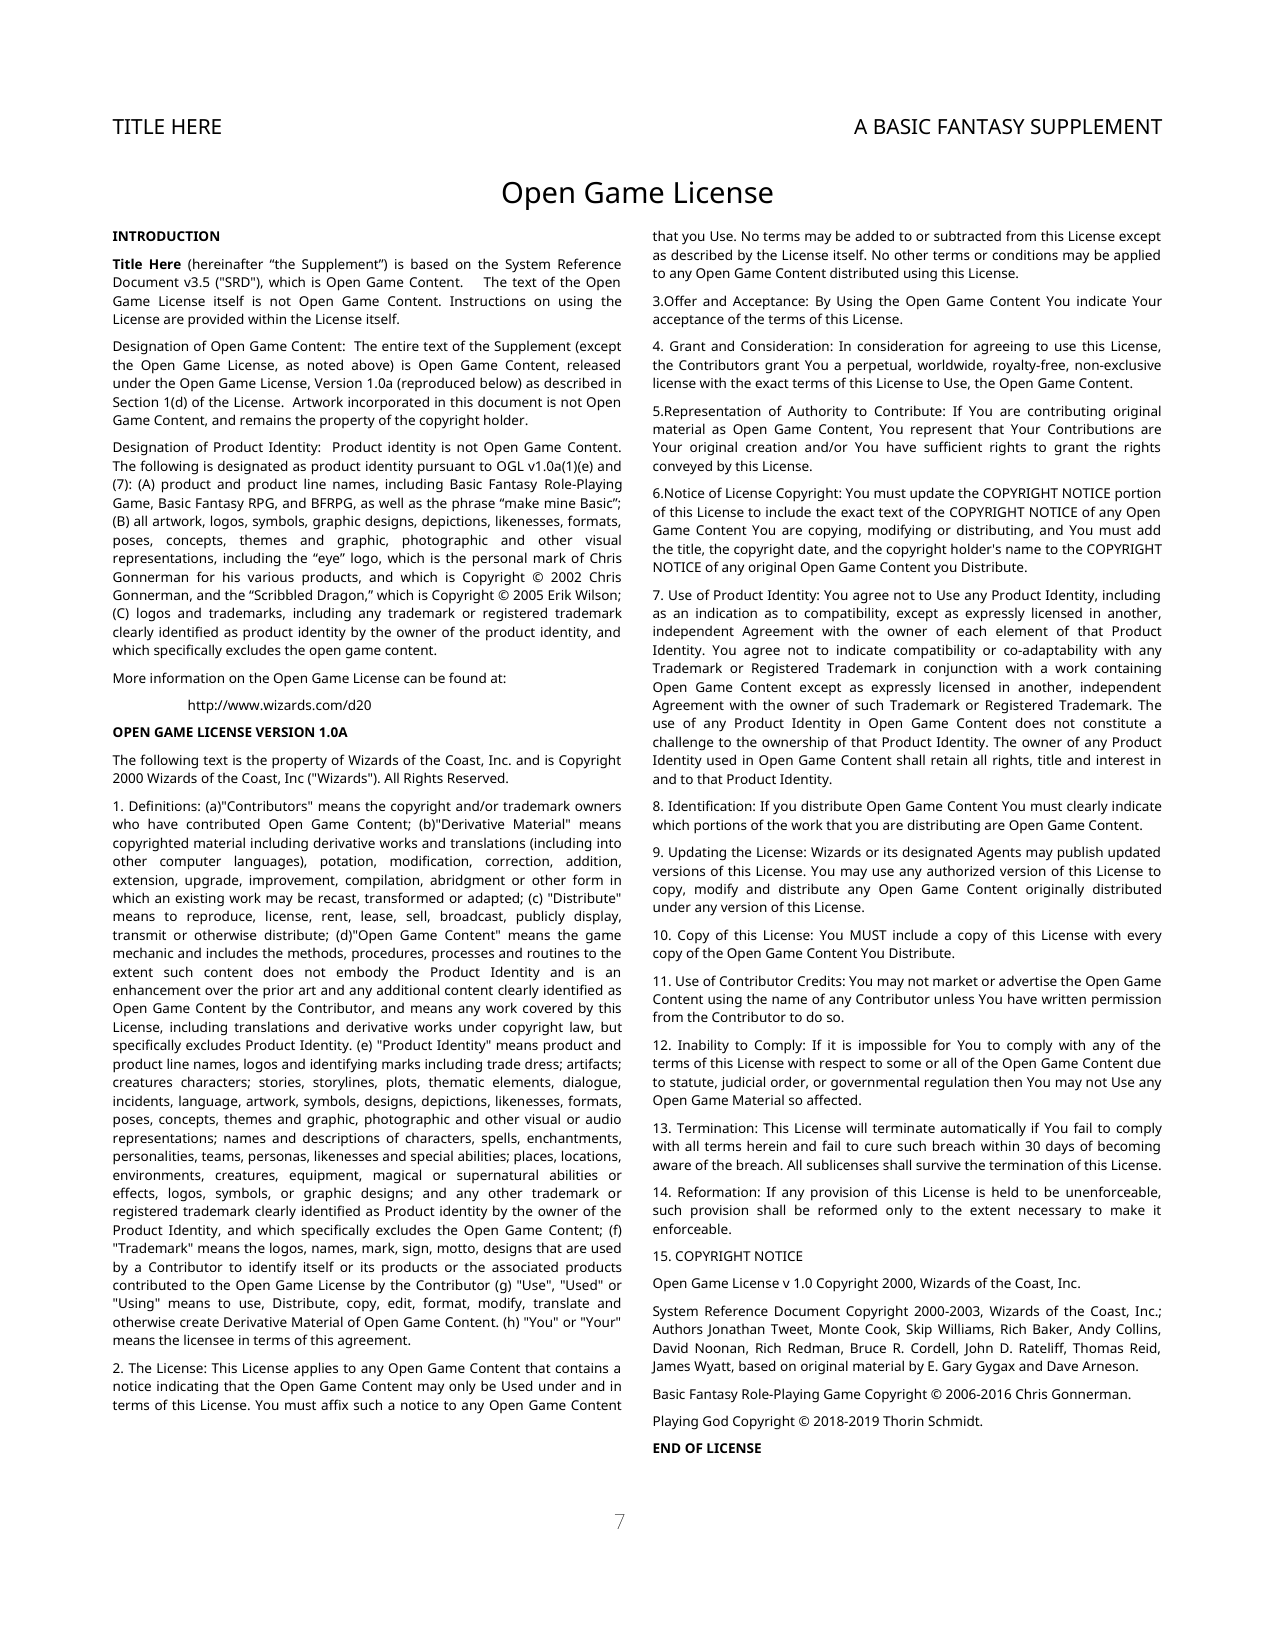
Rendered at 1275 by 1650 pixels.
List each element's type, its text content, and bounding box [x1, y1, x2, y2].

text Playing God Copyright © 2018-2019 Thorin Schmidt. [652, 1412, 1162, 1430]
text 7. Use of Product Identity: You agree not to Use any Product Identity, including as an indication as to compatibility, except as expressly licensed in another, independent Agreement with the owner of each element of that Product Identity. You agree not to indicate compatibility or co-adaptability with any Trademark or Registered Trademark in conjunction with a work containing Open Game Content except as expressly licensed in another, independent Agreement with the owner of such Trademark or Registered Trademark. The use of any Product Identity in Open Game Content does not constitute a challenge to the ownership of that Product Identity. The owner of any Product Identity used in Open Game Content shall retain all rights, title and interest in and to that Product Identity. [652, 585, 1162, 788]
text 1. Definitions: (a)"Contributors" means the copyright and/or trademark owners who have contributed Open Game Content; (b)"Derivative Material" means copyrighted material including derivative works and translations (including into other computer languages), potation, modification, correction, addition, extension, upgrade, improvement, compilation, abridgment or other form in which an existing work may be recast, transformed or adapted; (c) "Distribute" means to reproduce, license, rent, lease, sell, broadcast, publicly display, transmit or otherwise distribute; (d)"Open Game Content" means the game mechanic and includes the methods, procedures, processes and routines to the extent such content does not embody the Product Identity and is an enhancement over the prior art and any additional content clearly identified as Open Game Content by the Contributor, and means any work covered by this License, including translations and derivative works under copyright law, but specifically excludes Product Identity. (e) "Product Identity" means product and product line names, logos and identifying marks including trade dress; artifacts; creatures characters; stories, storylines, plots, thematic elements, dialogue, incidents, language, artwork, symbols, designs, depictions, likenesses, formats, poses, concepts, themes and graphic, photographic and other visual or audio representations; names and descriptions of characters, spells, enchantments, personalities, teams, personas, likenesses and special abilities; places, locations, environments, creatures, equipment, magical or supernatural abilities or effects, logos, symbols, or graphic designs; and any other trademark or registered trademark clearly identified as Product identity by the owner of the Product Identity, and which specifically excludes the Open Game Content; (f) "Trademark" means the logos, names, mark, sign, motto, designs that are used by a Contributor to identify itself or its products or the associated products contributed to the Open Game License by the Contributor (g) "Use", "Used" or "Using" means to use, Distribute, copy, edit, format, modify, translate and otherwise create Derivative Material of Open Game Content. (h) "You" or "Your" means the licensee in terms of this agreement. [112, 797, 622, 1350]
text 6.Notice of License Copyright: You must update the COPYRIGHT NOTICE portion of this License to include the exact text of the COPYRIGHT NOTICE of any Open Game Content You are copying, modifying or distributing, and You must add the title, the copyright date, and the copyright holder's name to the COPYRIGHT NOTICE of any original Open Game Content you Distribute. [652, 484, 1162, 576]
text Title Here (hereinafter “the Supplement”) is based on the System Reference Document v3.5 ("SRD"), which is Open Game Content. The text of the Open Game License itself is not Open Game Content. Instructions on using the License are provided within the License itself. [112, 254, 622, 328]
text Open Game License v 1.0 Copyright 2000, Wizards of the Coast, Inc. [652, 1274, 1162, 1293]
text Designation of Open Game Content: The entire text of the Supplement (except the Open Game License, as noted above) is Open Game Content, released under the Open Game License, Version 1.0a (reproduced below) as described in Section 1(d) of the License. Artwork incorporated in this document is not Open Game Content, and remains the property of the copyright holder. [112, 337, 622, 429]
text The following text is the property of Wizards of the Coast, Inc. and is Copyright 2000 Wizards of the Coast, Inc ("Wizards"). All Rights Reserved. [112, 751, 622, 788]
text 2. The License: This License applies to any Open Game Content that contains a notice indicating that the Open Game Content may only be Used under and in terms of this License. You must affix such a notice to any Open Game Content [112, 1359, 622, 1414]
text that you Use. No terms may be added to or subtracted from this License except as described by the License itself. No other terms or conditions may be applied to any Open Game Content distributed using this License. [652, 227, 1162, 282]
text More information on the Open Game License can be found at: [112, 669, 622, 687]
text 8. Identification: If you distribute Open Game Content You must clearly indicate which portions of the work that you are distributing are Open Game Content. [652, 797, 1162, 834]
text 9. Updating the License: Wizards or its designated Agents may publish updated versions of this License. You may use any authorized version of this License to copy, modify and distribute any Open Game Content originally distributed under any version of this License. [652, 843, 1162, 917]
subtitle Open Game License [112, 172, 1162, 212]
text 10. Copy of this License: You MUST include a copy of this License with every copy of the Open Game Content You Distribute. [652, 926, 1162, 963]
text http://www.wizards.com/d20 [112, 696, 622, 714]
text 12. Inability to Comply: If it is impossible for You to comply with any of the terms of this License with respect to some or all of the Open Game Content due to statute, judicial order, or governmental regulation then You may not Use any Open Game Material so affected. [652, 1036, 1162, 1109]
text INTRODUCTION [112, 227, 622, 246]
text OPEN GAME LICENSE VERSION 1.0A [112, 723, 622, 742]
text 13. Termination: This License will terminate automatically if You fail to comply with all terms herein and fail to cure such breach within 30 days of becoming aware of the breach. All sublicenses shall survive the termination of this License. [652, 1118, 1162, 1174]
text 5.Representation of Authority to Contribute: If You are contributing original material as Open Game Content, You represent that Your Contributions are Your original creation and/or You have sufficient rights to grant the rights conveyed by this License. [652, 402, 1162, 475]
text 4. Grant and Consideration: In consideration for agreeing to use this License, the Contributors grant You a perpetual, worldwide, royalty-free, non-exclusive license with the exact terms of this License to Use, the Open Game Content. [652, 337, 1162, 393]
text Designation of Product Identity: Product identity is not Open Game Content. The following is designated as product identity pursuant to OGL v1.0a(1)(e) and (7): (A) product and product line names, including Basic Fantasy Role-Playing Game, Basic Fantasy RPG, and BFRPG, as well as the phrase “make mine Basic”; (B) all artwork, logos, symbols, graphic designs, depictions, likenesses, formats, poses, concepts, themes and graphic, photographic and other visual representations, including the “eye” logo, which is the personal mark of Chris Gonnerman for his various products, and which is Copyright © 2002 Chris Gonnerman, and the “Scribbled Dragon,” which is Copyright © 2005 Erik Wilson; (C) logos and trademarks, including any trademark or registered trademark clearly identified as product identity by the owner of the product identity, and which specifically excludes the open game content. [112, 438, 622, 660]
text System Reference Document Copyright 2000-2003, Wizards of the Coast, Inc.; Authors Jonathan Tweet, Monte Cook, Skip Williams, Rich Baker, Andy Collins, David Noonan, Rich Redman, Bruce R. Cordell, John D. Rateliff, Thomas Reid, James Wyatt, based on original material by E. Gary Gygax and Dave Arneson. [652, 1302, 1162, 1376]
text 11. Use of Contributor Credits: You may not market or advertise the Open Game Content using the name of any Contributor unless You have written permission from the Contributor to do so. [652, 972, 1162, 1027]
text 3.Offer and Acceptance: By Using the Open Game Content You indicate Your acceptance of the terms of this License. [652, 291, 1162, 328]
text END OF LICENSE [652, 1439, 1162, 1458]
text 15. COPYRIGHT NOTICE [652, 1247, 1162, 1266]
text Basic Fantasy Role-Playing Game Copyright © 2006-2016 Chris Gonnerman. [652, 1384, 1162, 1403]
text 14. Reformation: If any provision of this License is held to be unenforceable, such provision shall be reformed only to the extent necessary to make it enforceable. [652, 1183, 1162, 1238]
